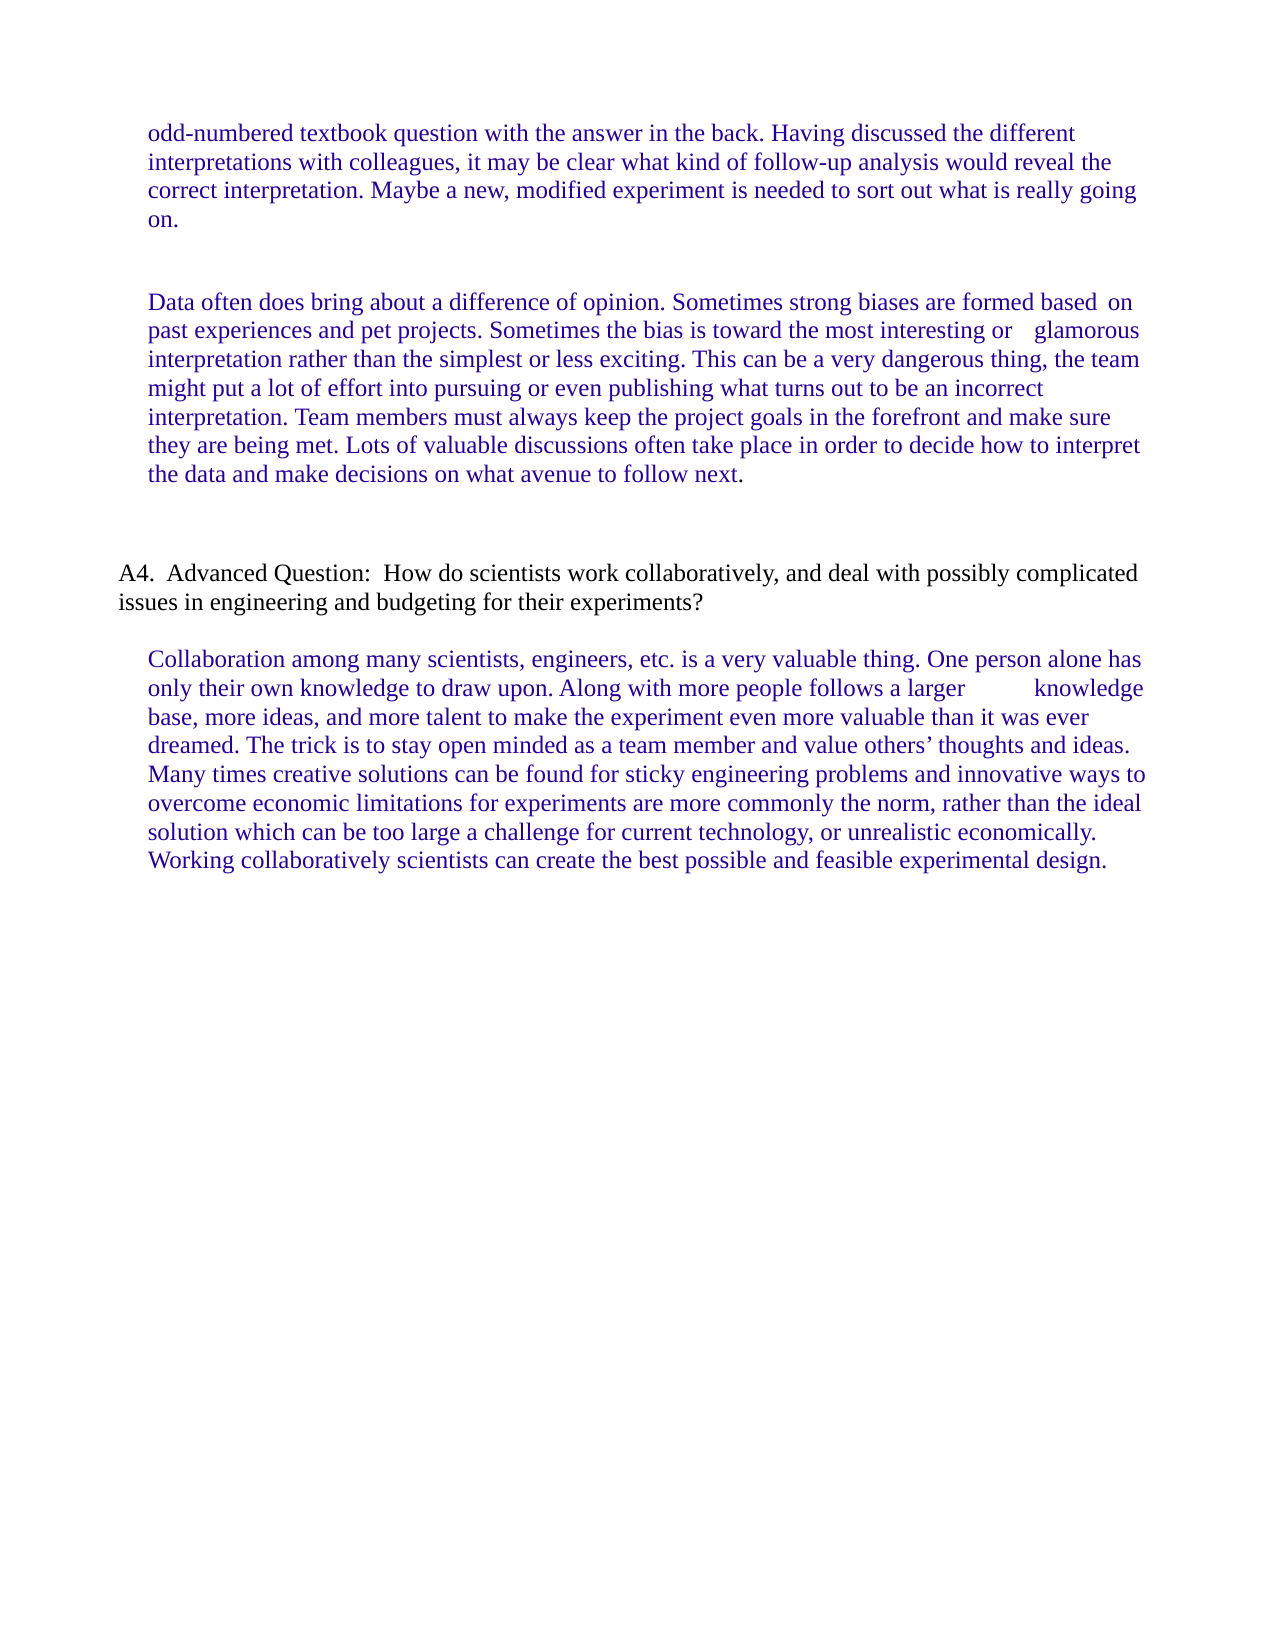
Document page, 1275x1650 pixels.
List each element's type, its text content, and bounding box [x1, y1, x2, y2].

text odd-numbered textbook question with the answer in the back. Having discussed the different interpretations with colleagues, it may be clear what kind of follow-up analysis would reveal the correct interpretation. Maybe a new, modified experiment is needed to sort out what is really going on. [148, 118, 1157, 233]
text Data often does bring about a difference of opinion. Sometimes strong biases are formed based on past experiences and pet projects. Sometimes the bias is toward the most interesting or glamorous interpretation rather than the simplest or less exciting. This can be a very dangerous thing, the team might put a lot of effort into pursuing or even publishing what turns out to be an incorrect interpretation. Team members must always keep the project goals in the forefront and make sure they are being met. Lots of valuable discussions often take place in order to decide how to interpret the data and make decisions on what avenue to follow next. [148, 287, 1157, 488]
text Collaboration among many scientists, engineers, etc. is a very valuable thing. One person alone has only their own knowledge to draw upon. Along with more people follows a larger knowledge base, more ideas, and more talent to make the experiment even more valuable than it was ever dreamed. The trick is to stay open minded as a team member and value others’ thoughts and ideas. Many times creative solutions can be found for sticky engineering problems and innovative ways to overcome economic limitations for experiments are more commonly the norm, rather than the ideal solution which can be too large a challenge for current technology, or unrealistic economically. Working collaboratively scientists can create the best possible and feasible experimental design. [148, 644, 1157, 874]
text A4. Advanced Question: How do scientists work collaboratively, and deal with possibly complicated issues in engineering and budgeting for their experiments? [118, 558, 1157, 616]
